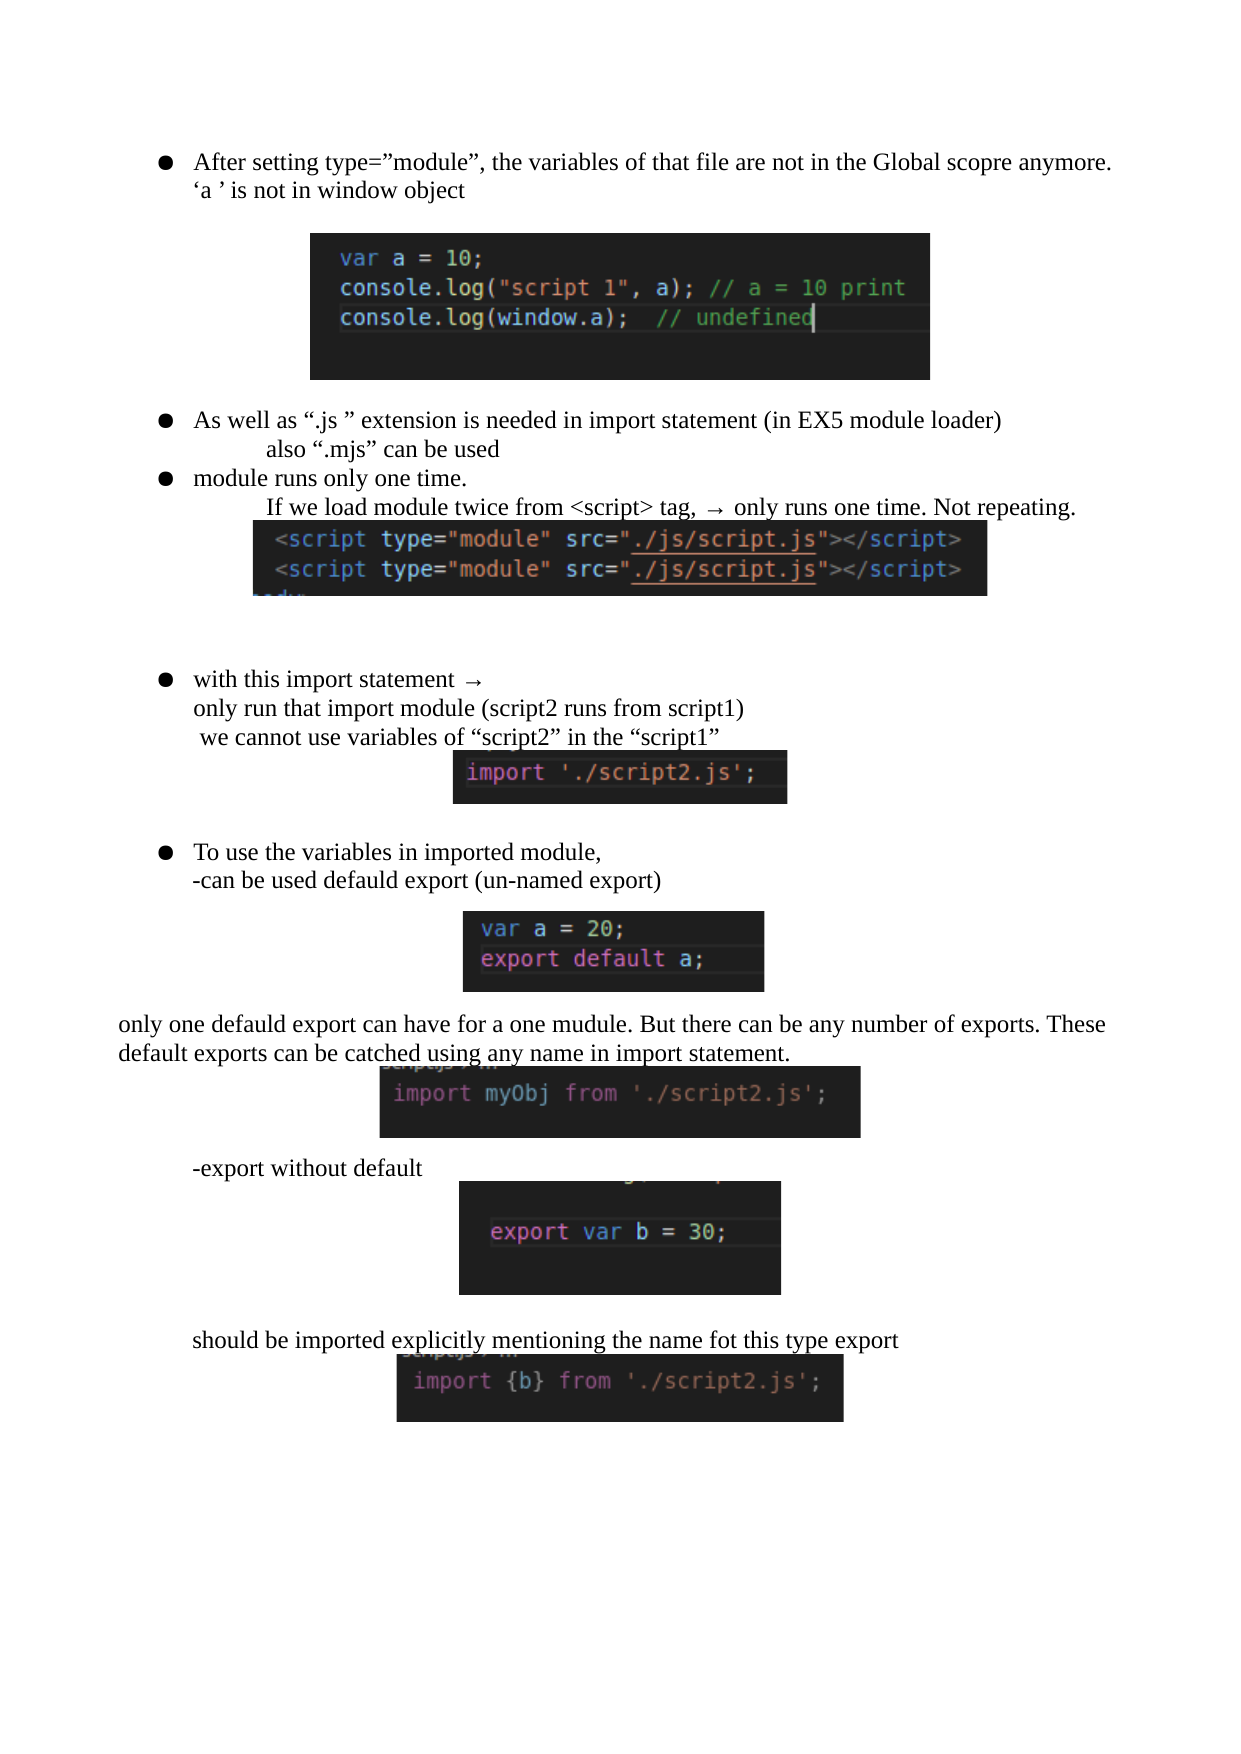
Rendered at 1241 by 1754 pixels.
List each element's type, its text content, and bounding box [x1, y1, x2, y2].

list only run that import module (script2 runs from script1) [156, 693, 1122, 722]
picture [459, 1181, 782, 1295]
text ‘a ’ is not in window object [118, 176, 1122, 204]
text also “.mjs” can be used [118, 434, 1122, 463]
text -can be used defauld export (un-named export) [118, 866, 1122, 894]
text should be imported explicitly mentioning the name fot this type export [118, 1326, 1122, 1354]
list module runs only one time. [156, 463, 1122, 492]
picture [252, 520, 988, 596]
list To use the variables in imported module, [156, 837, 1122, 866]
list with this import statement → [156, 664, 1122, 693]
picture [310, 233, 931, 380]
picture [462, 911, 765, 992]
picture [379, 1066, 861, 1138]
picture [396, 1354, 844, 1422]
picture [452, 750, 788, 804]
list After setting type=”module”, the variables of that file are not in the Global scopre anymore. [156, 147, 1122, 176]
list we cannot use variables of “script2” in the “script1” [156, 722, 1122, 751]
text only one defauld export can have for a one mudule. But there can be any number of exports. These default exports can be catched using any name in import statement. [118, 1009, 1122, 1067]
text -export without default [118, 1153, 1122, 1182]
list As well as “.js ” extension is needed in import statement (in EX5 module loader) [156, 406, 1122, 434]
text If we load module twice from <script> tag, → only runs one time. Not repeating. [118, 492, 1122, 521]
